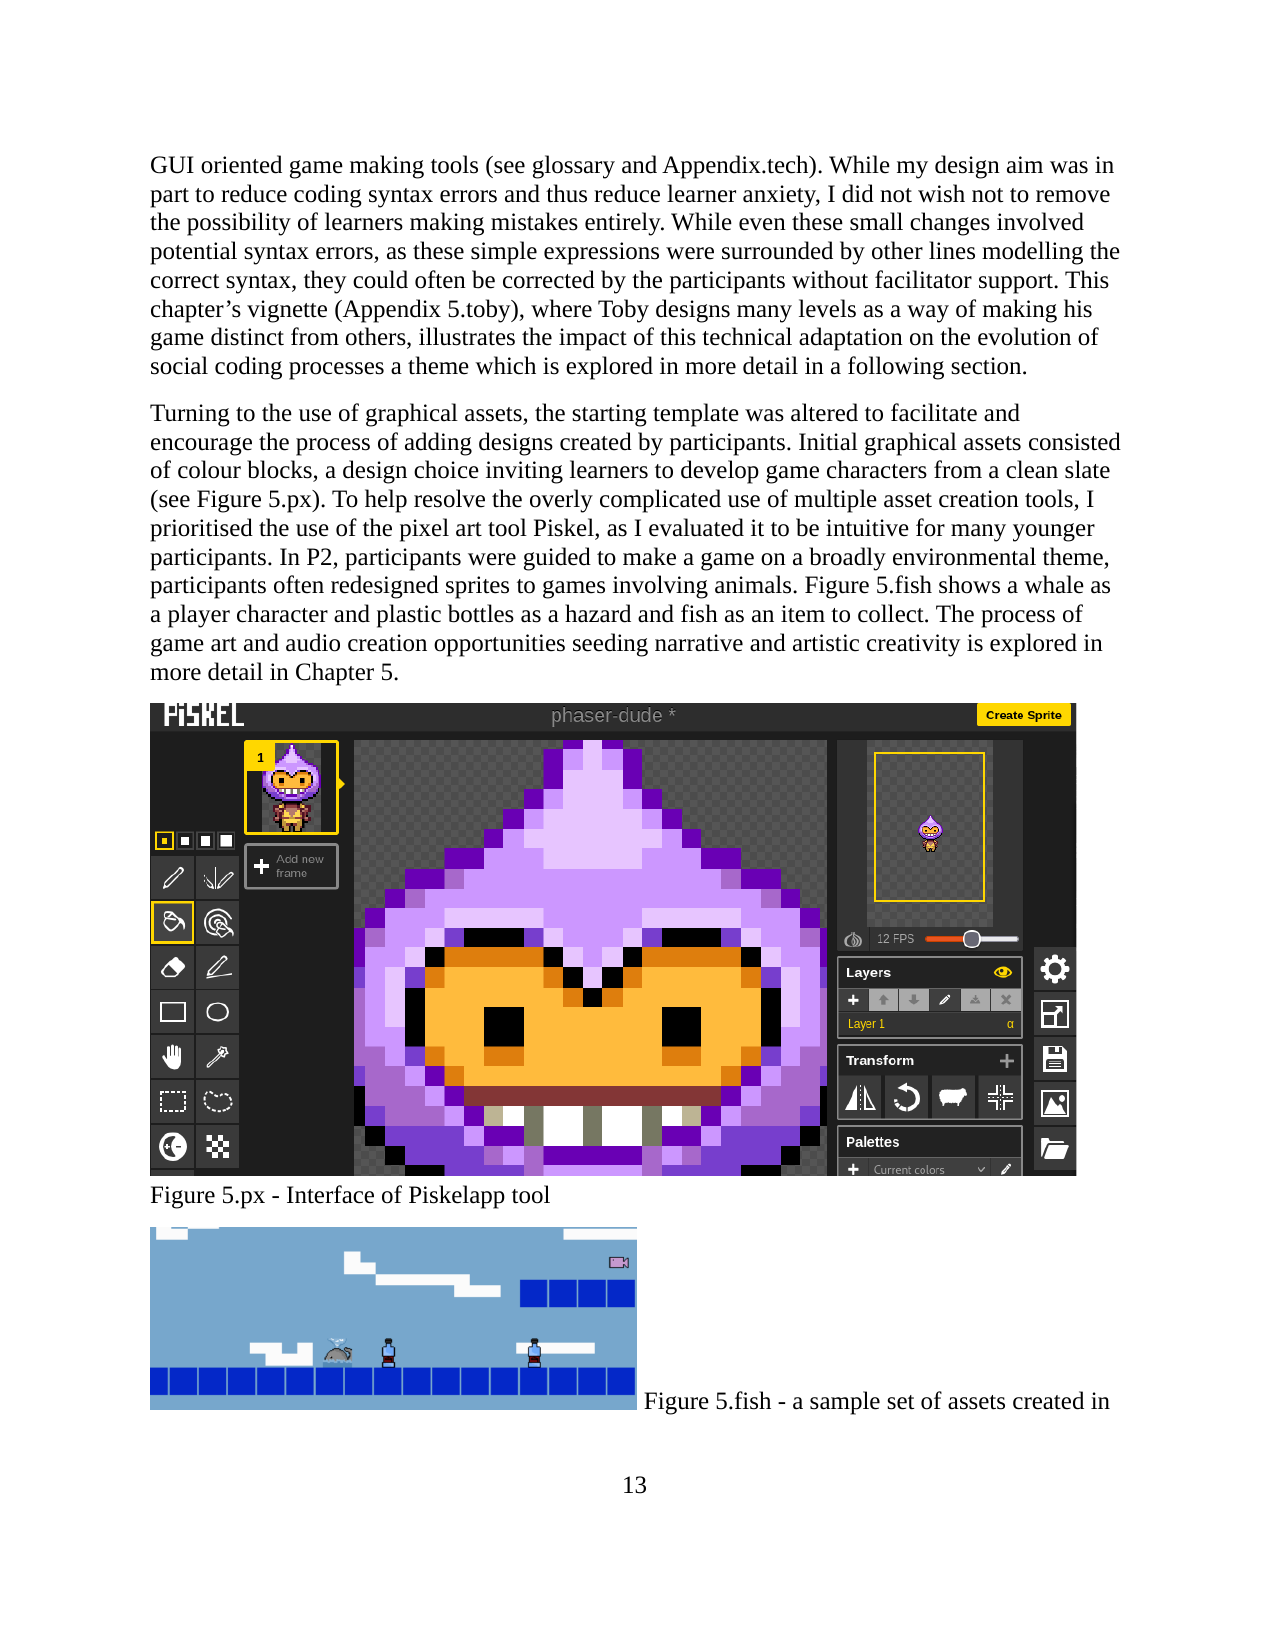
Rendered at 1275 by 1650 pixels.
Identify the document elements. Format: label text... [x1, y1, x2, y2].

picture [150, 1227, 638, 1410]
text GUI oriented game making tools (see glossary and Appendix.tech). While my design aim was in part to reduce coding syntax errors and thus reduce learner anxiety, I did not wish not to remove the possibility of learners making mistakes entirely. While even these small changes involved potential syntax errors, as these simple expressions were surrounded by other lines modelling the correct syntax, they could often be corrected by the participants without facilitator support. This chapter’s vignette (Appendix 5.toby), where Toby designs many levels as a way of making his game distinct from others, illustrates the impact of this technical adaptation on the evolution of social coding processes a theme which is explored in more detail in a following section. [150, 150, 1125, 380]
text Turning to the use of graphical assets, the starting template was altered to facilitate and encourage the process of adding designs created by participants. Initial graphical assets consisted of colour blocks, a design choice inviting learners to develop game characters from a clean slate (see Figure 5.px). To help resolve the overly complicated use of multiple asset creation tools, I prioritised the use of the pixel art tool Piskel, as I evaluated it to be intuitive for many younger participants. In P2, participants were guided to make a game on a broadly environmental theme, participants often redesigned sprites to games involving animals. Figure 5.fish shows a whale as a player character and plastic bottles as a hazard and fish as an item to collect. The process of game art and audio creation opportunities seeding narrative and artistic creativity is explored in more detail in Chapter 5. [150, 398, 1125, 685]
picture [150, 703, 1077, 1176]
text Figure 5.px - Interface of Piskelapp tool [150, 703, 1125, 1209]
text Figure 5.fish - a sample set of assets created in [150, 1227, 1125, 1415]
